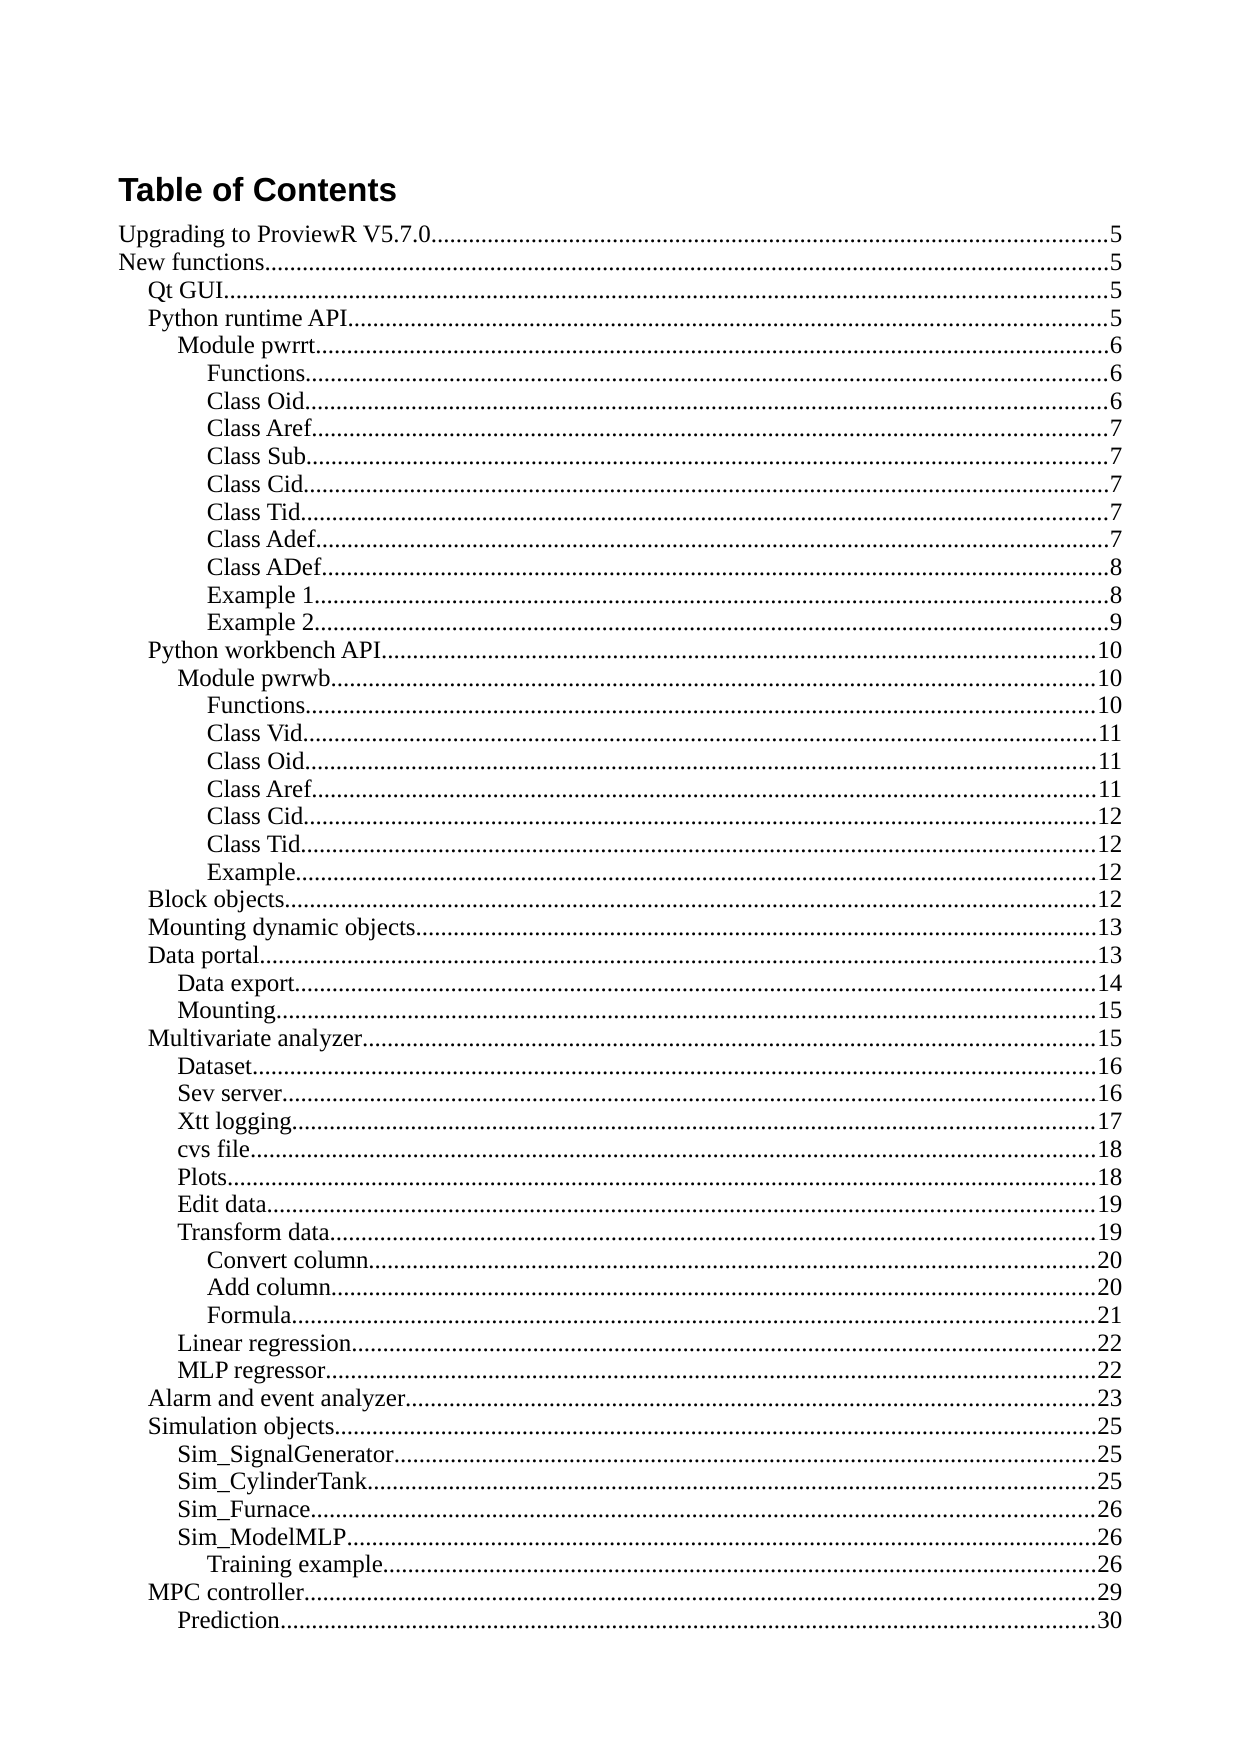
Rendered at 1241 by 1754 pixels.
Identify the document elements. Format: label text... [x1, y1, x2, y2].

text Class Sub 7 [207, 442, 1122, 470]
text Alarm and event analyzer 23 [148, 1384, 1122, 1412]
text Sim_SignalGenerator 25 [177, 1440, 1122, 1467]
text Add column 20 [207, 1273, 1122, 1301]
text Training example 26 [207, 1551, 1122, 1578]
text Prediction 30 [177, 1606, 1122, 1634]
text Edit data 19 [177, 1190, 1122, 1218]
subtitle Table of Contents [118, 171, 1122, 208]
text Mounting 15 [177, 996, 1122, 1024]
text Class Oid 11 [207, 747, 1122, 775]
text Example 12 [207, 858, 1122, 886]
text Linear regression 22 [177, 1329, 1122, 1357]
text Class Oid 6 [207, 387, 1122, 414]
text Functions 6 [207, 359, 1122, 387]
text Class Aref 11 [207, 775, 1122, 802]
text Data export 14 [177, 969, 1122, 996]
text Transform data 19 [177, 1218, 1122, 1246]
text Qt GUI 5 [148, 276, 1122, 304]
text Class ADef 8 [207, 553, 1122, 581]
text cvs file 18 [177, 1135, 1122, 1163]
text Sim_ModelMLP 26 [177, 1523, 1122, 1551]
text Python runtime API 5 [148, 304, 1122, 331]
text Example 1 8 [207, 581, 1122, 608]
text Sev server 16 [177, 1079, 1122, 1107]
text Upgrading to ProviewR V5.7.0 5 [118, 221, 1122, 248]
text Class Tid 7 [207, 498, 1122, 525]
text Convert column 20 [207, 1246, 1122, 1273]
text Sim_Furnace 26 [177, 1495, 1122, 1523]
text Multivariate analyzer 15 [148, 1024, 1122, 1052]
text MLP regressor 22 [177, 1357, 1122, 1384]
text Module pwrwb 10 [177, 664, 1122, 692]
text Class Aref 7 [207, 414, 1122, 442]
text Formula 21 [207, 1301, 1122, 1329]
text Data portal 13 [148, 941, 1122, 969]
text Sim_CylinderTank 25 [177, 1467, 1122, 1495]
text Class Adef 7 [207, 525, 1122, 553]
text Python workbench API 10 [148, 636, 1122, 664]
text Class Cid 7 [207, 470, 1122, 498]
text New functions 5 [118, 248, 1122, 276]
text Class Tid 12 [207, 830, 1122, 858]
text Class Cid 12 [207, 802, 1122, 830]
text Xtt logging 17 [177, 1107, 1122, 1135]
text MPC controller 29 [148, 1578, 1122, 1606]
text Example 2 9 [207, 608, 1122, 636]
text Dataset 16 [177, 1052, 1122, 1079]
text Functions 10 [207, 692, 1122, 719]
text Plots 18 [177, 1163, 1122, 1190]
text Module pwrrt 6 [177, 331, 1122, 359]
text Block objects 12 [148, 886, 1122, 913]
text Simulation objects 25 [148, 1412, 1122, 1440]
text Class Vid 11 [207, 719, 1122, 747]
text Mounting dynamic objects 13 [148, 913, 1122, 941]
